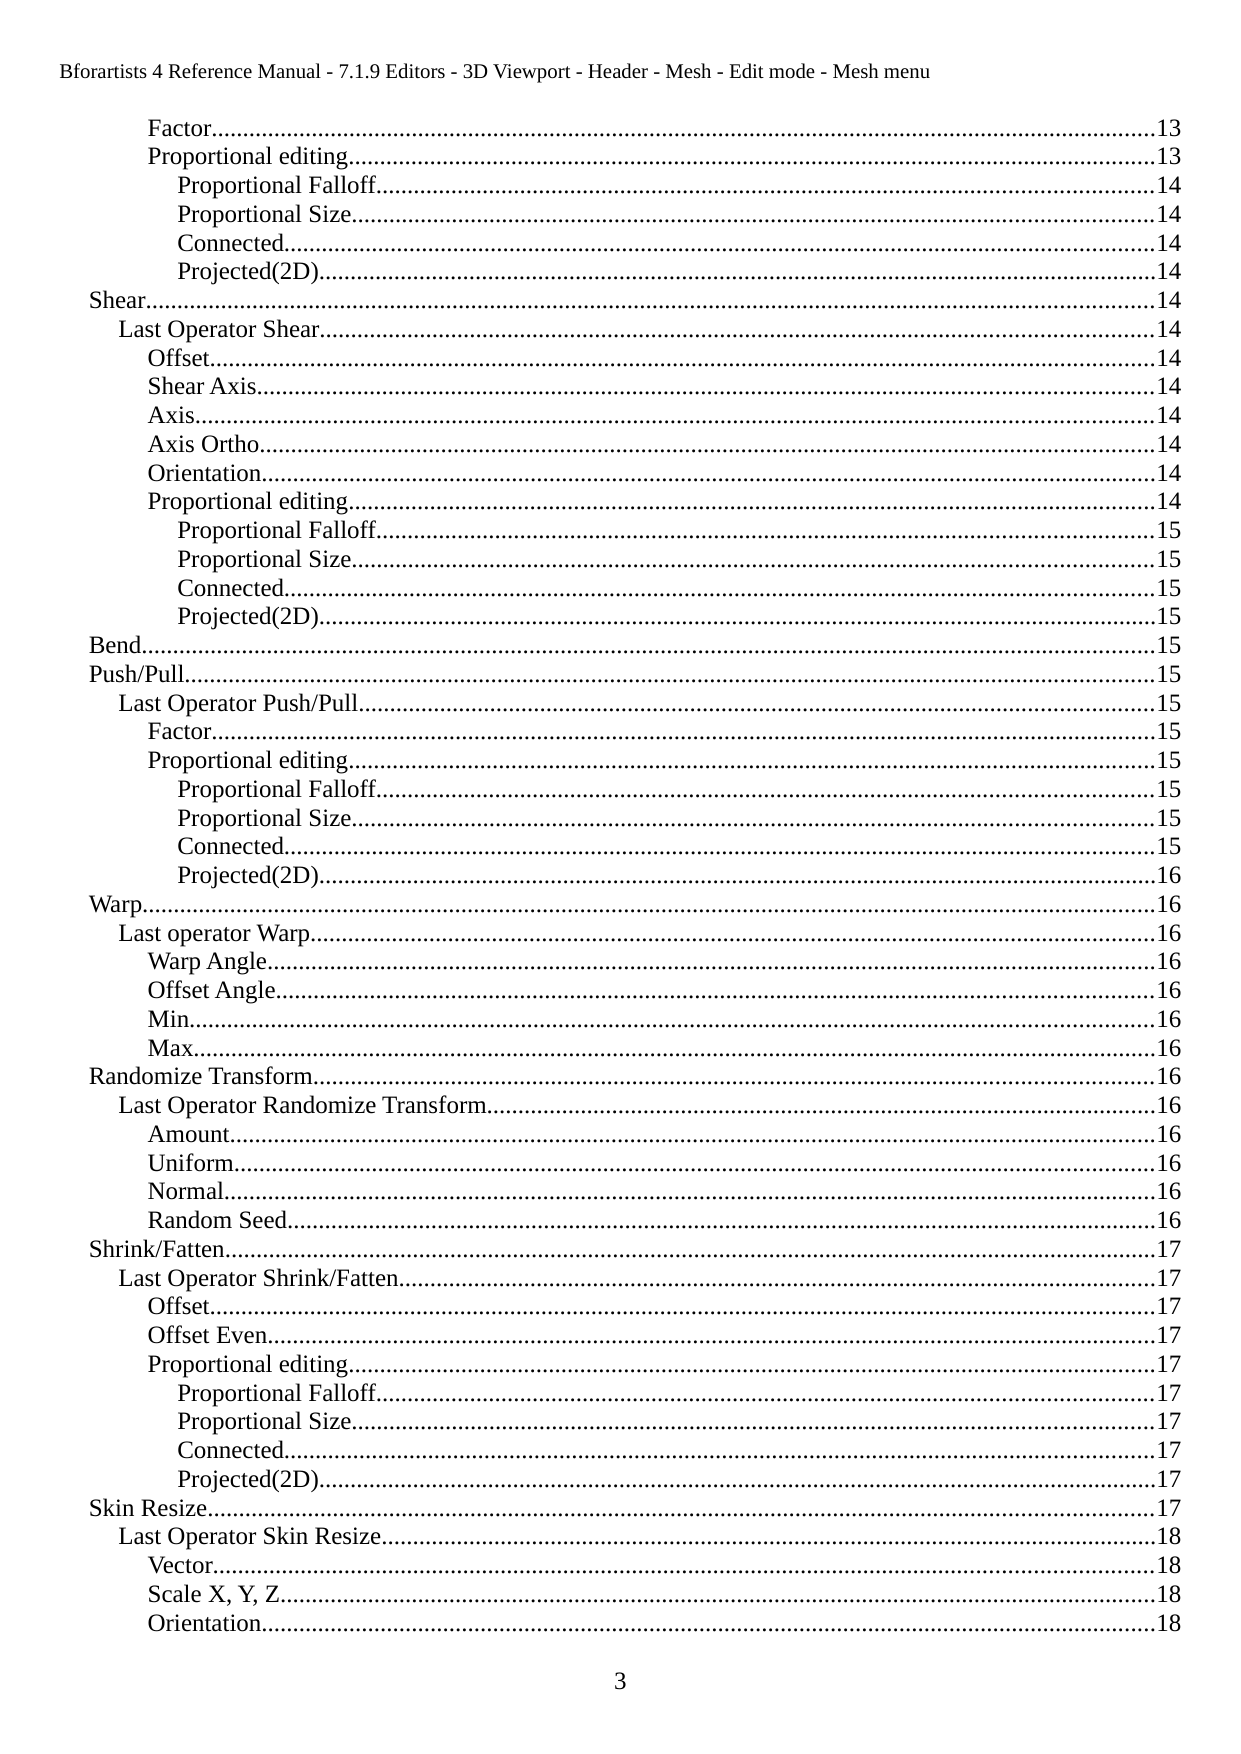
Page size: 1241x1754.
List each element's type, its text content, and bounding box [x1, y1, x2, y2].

text Max 16 [147, 1033, 1181, 1061]
text Axis 14 [147, 400, 1181, 429]
text Warp 16 [88, 889, 1181, 918]
text Connected 15 [177, 573, 1181, 601]
text Vector 18 [147, 1550, 1181, 1579]
text Skin Resize 17 [88, 1493, 1181, 1521]
text Last Operator Skin Resize 18 [118, 1521, 1181, 1550]
text Warp Angle 16 [147, 946, 1181, 975]
text Last operator Warp 16 [118, 918, 1181, 946]
text Proportional Falloff 17 [177, 1378, 1181, 1406]
text Connected 17 [177, 1435, 1181, 1464]
text Offset Angle 16 [147, 975, 1181, 1004]
text Orientation 14 [147, 458, 1181, 486]
text Shear 14 [88, 285, 1181, 314]
text Proportional editing 14 [147, 486, 1181, 515]
text Proportional editing 13 [147, 141, 1181, 170]
text Amount 16 [147, 1119, 1181, 1148]
text Orientation 18 [147, 1608, 1181, 1636]
text Proportional editing 15 [147, 745, 1181, 774]
text Offset 17 [147, 1291, 1181, 1320]
text Proportional Size 17 [177, 1406, 1181, 1435]
text Offset Even 17 [147, 1320, 1181, 1349]
text Factor 15 [147, 716, 1181, 745]
text Bend 15 [88, 630, 1181, 659]
text Push/Pull 15 [88, 659, 1181, 688]
text Proportional Falloff 14 [177, 170, 1181, 199]
text Factor 13 [147, 113, 1181, 141]
text Last Operator Push/Pull 15 [118, 688, 1181, 716]
text Randomize Transform 16 [88, 1061, 1181, 1090]
text Proportional Falloff 15 [177, 774, 1181, 803]
text Proportional editing 17 [147, 1349, 1181, 1378]
text Min 16 [147, 1004, 1181, 1033]
text Axis Ortho 14 [147, 429, 1181, 458]
text Connected 14 [177, 228, 1181, 256]
text Proportional Size 15 [177, 803, 1181, 831]
text Normal 16 [147, 1176, 1181, 1205]
text Projected(2D) 14 [177, 256, 1181, 285]
text Proportional Size 14 [177, 199, 1181, 228]
text Last Operator Shear 14 [118, 314, 1181, 343]
text Proportional Falloff 15 [177, 515, 1181, 544]
text Projected(2D) 17 [177, 1464, 1181, 1493]
text Last Operator Shrink/Fatten 17 [118, 1263, 1181, 1291]
text Offset 14 [147, 343, 1181, 371]
text Random Seed 16 [147, 1205, 1181, 1234]
text Uniform 16 [147, 1148, 1181, 1176]
text Shrink/Fatten 17 [88, 1234, 1181, 1263]
text Projected(2D) 15 [177, 601, 1181, 630]
text Projected(2D) 16 [177, 860, 1181, 889]
text Connected 15 [177, 831, 1181, 860]
text Proportional Size 15 [177, 544, 1181, 573]
text Scale X, Y, Z 18 [147, 1579, 1181, 1608]
text Shear Axis 14 [147, 371, 1181, 400]
text Last Operator Randomize Transform 16 [118, 1090, 1181, 1119]
